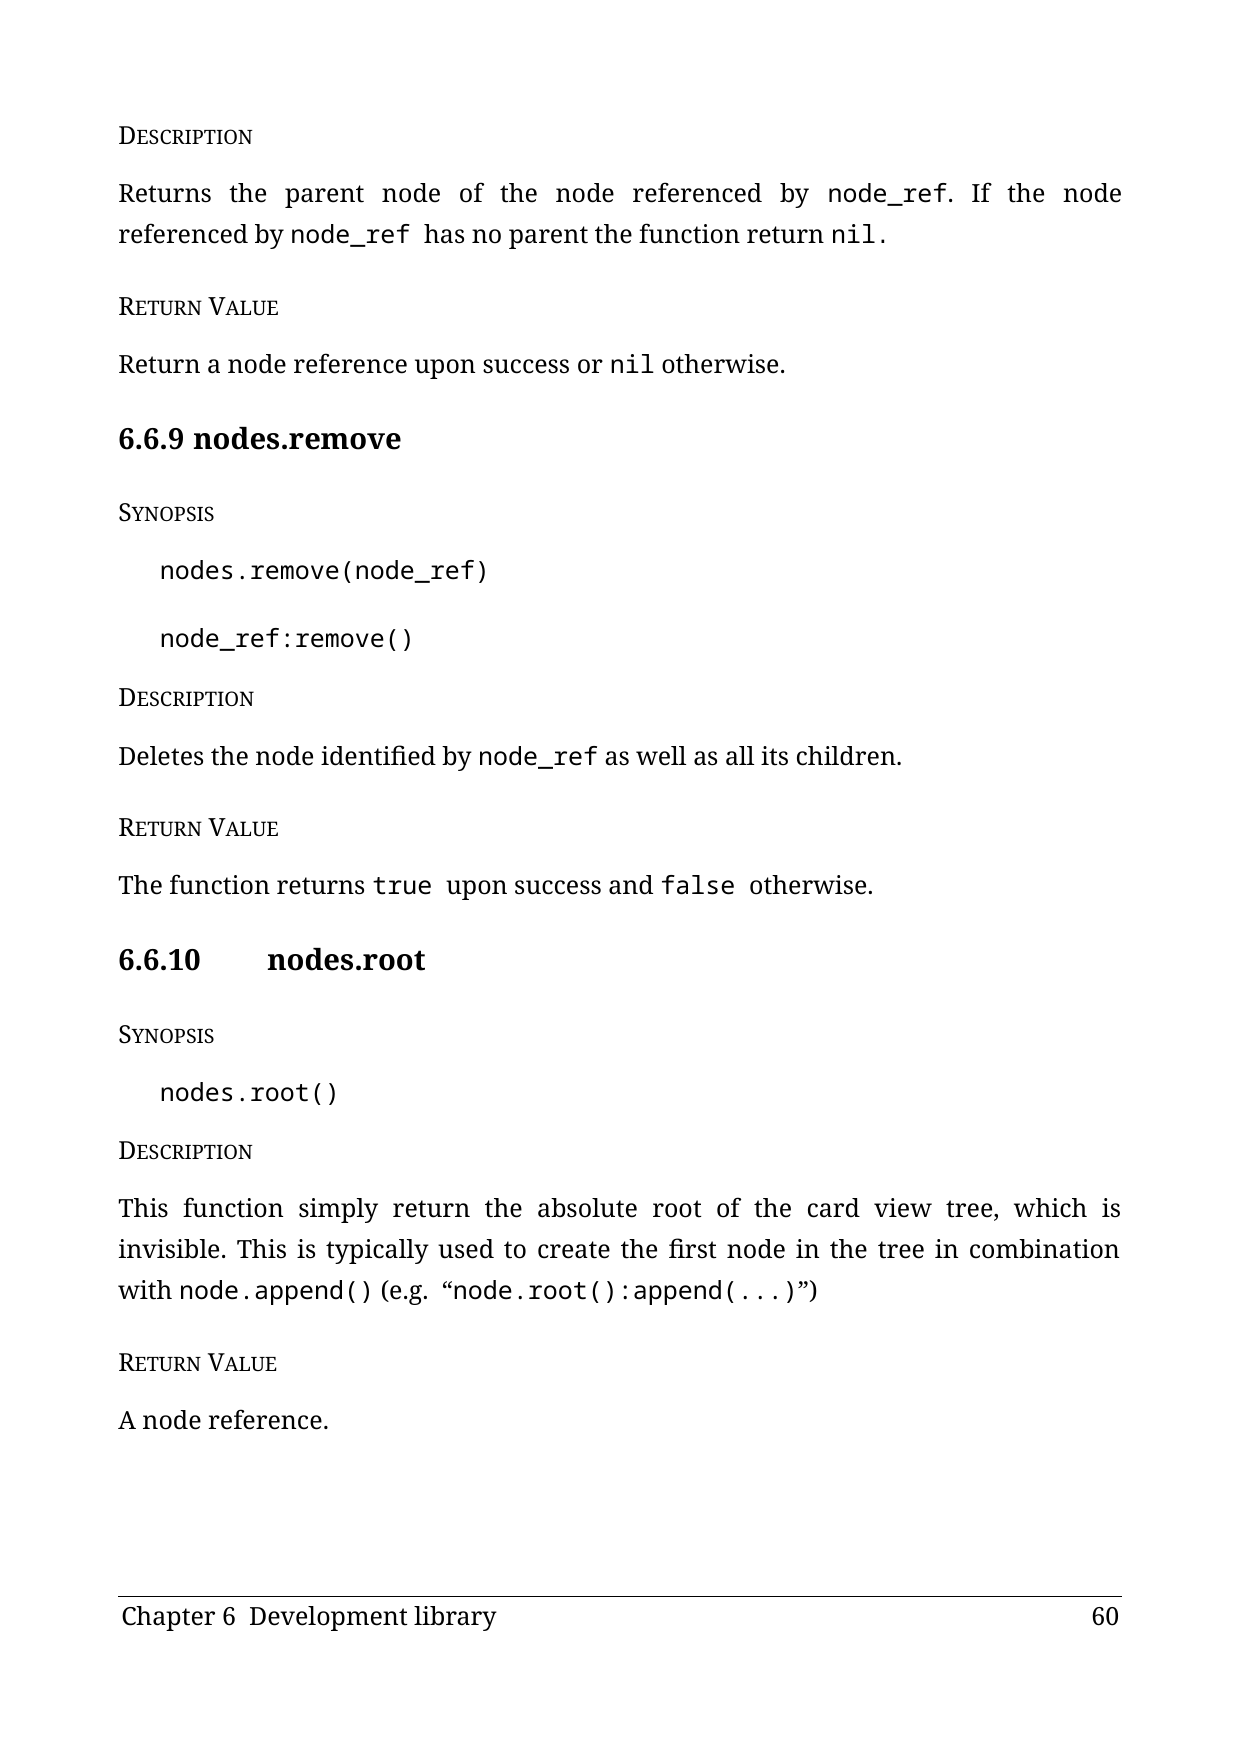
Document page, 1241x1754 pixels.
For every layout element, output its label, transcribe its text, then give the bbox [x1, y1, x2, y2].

text Deletes the node identified by node_ref as well as all its children. [118, 738, 1122, 772]
subtitle nodes.root [118, 939, 1122, 979]
subtitle Description [118, 118, 1122, 152]
subtitle Synopsis [118, 495, 1122, 529]
text nodes.root() [159, 1074, 1122, 1108]
text nodes.remove(node_ref) [159, 553, 1122, 587]
subtitle Return Value [118, 288, 1122, 322]
text Return a node reference upon success or nil otherwise. [118, 347, 1122, 381]
text node_ref:remove() [159, 621, 1122, 655]
text This function simply return the absolute root of the card view tree, which is invisible. This is typically used to create the first node in the tree in combination with node.append() (e.g. “node.root():append(...)”) [118, 1191, 1122, 1307]
text Returns the parent node of the node referenced by node_ref. If the node referenced by node_ref has no parent the function return nil. [118, 176, 1122, 251]
subtitle Synopsis [118, 1016, 1122, 1050]
subtitle Description [118, 680, 1122, 714]
text The function returns true upon success and false otherwise. [118, 868, 1122, 902]
subtitle nodes.remove [118, 418, 1122, 458]
subtitle Return Value [118, 810, 1122, 844]
subtitle Description [118, 1133, 1122, 1167]
subtitle Return Value [118, 1344, 1122, 1378]
text A node reference. [118, 1402, 1122, 1436]
